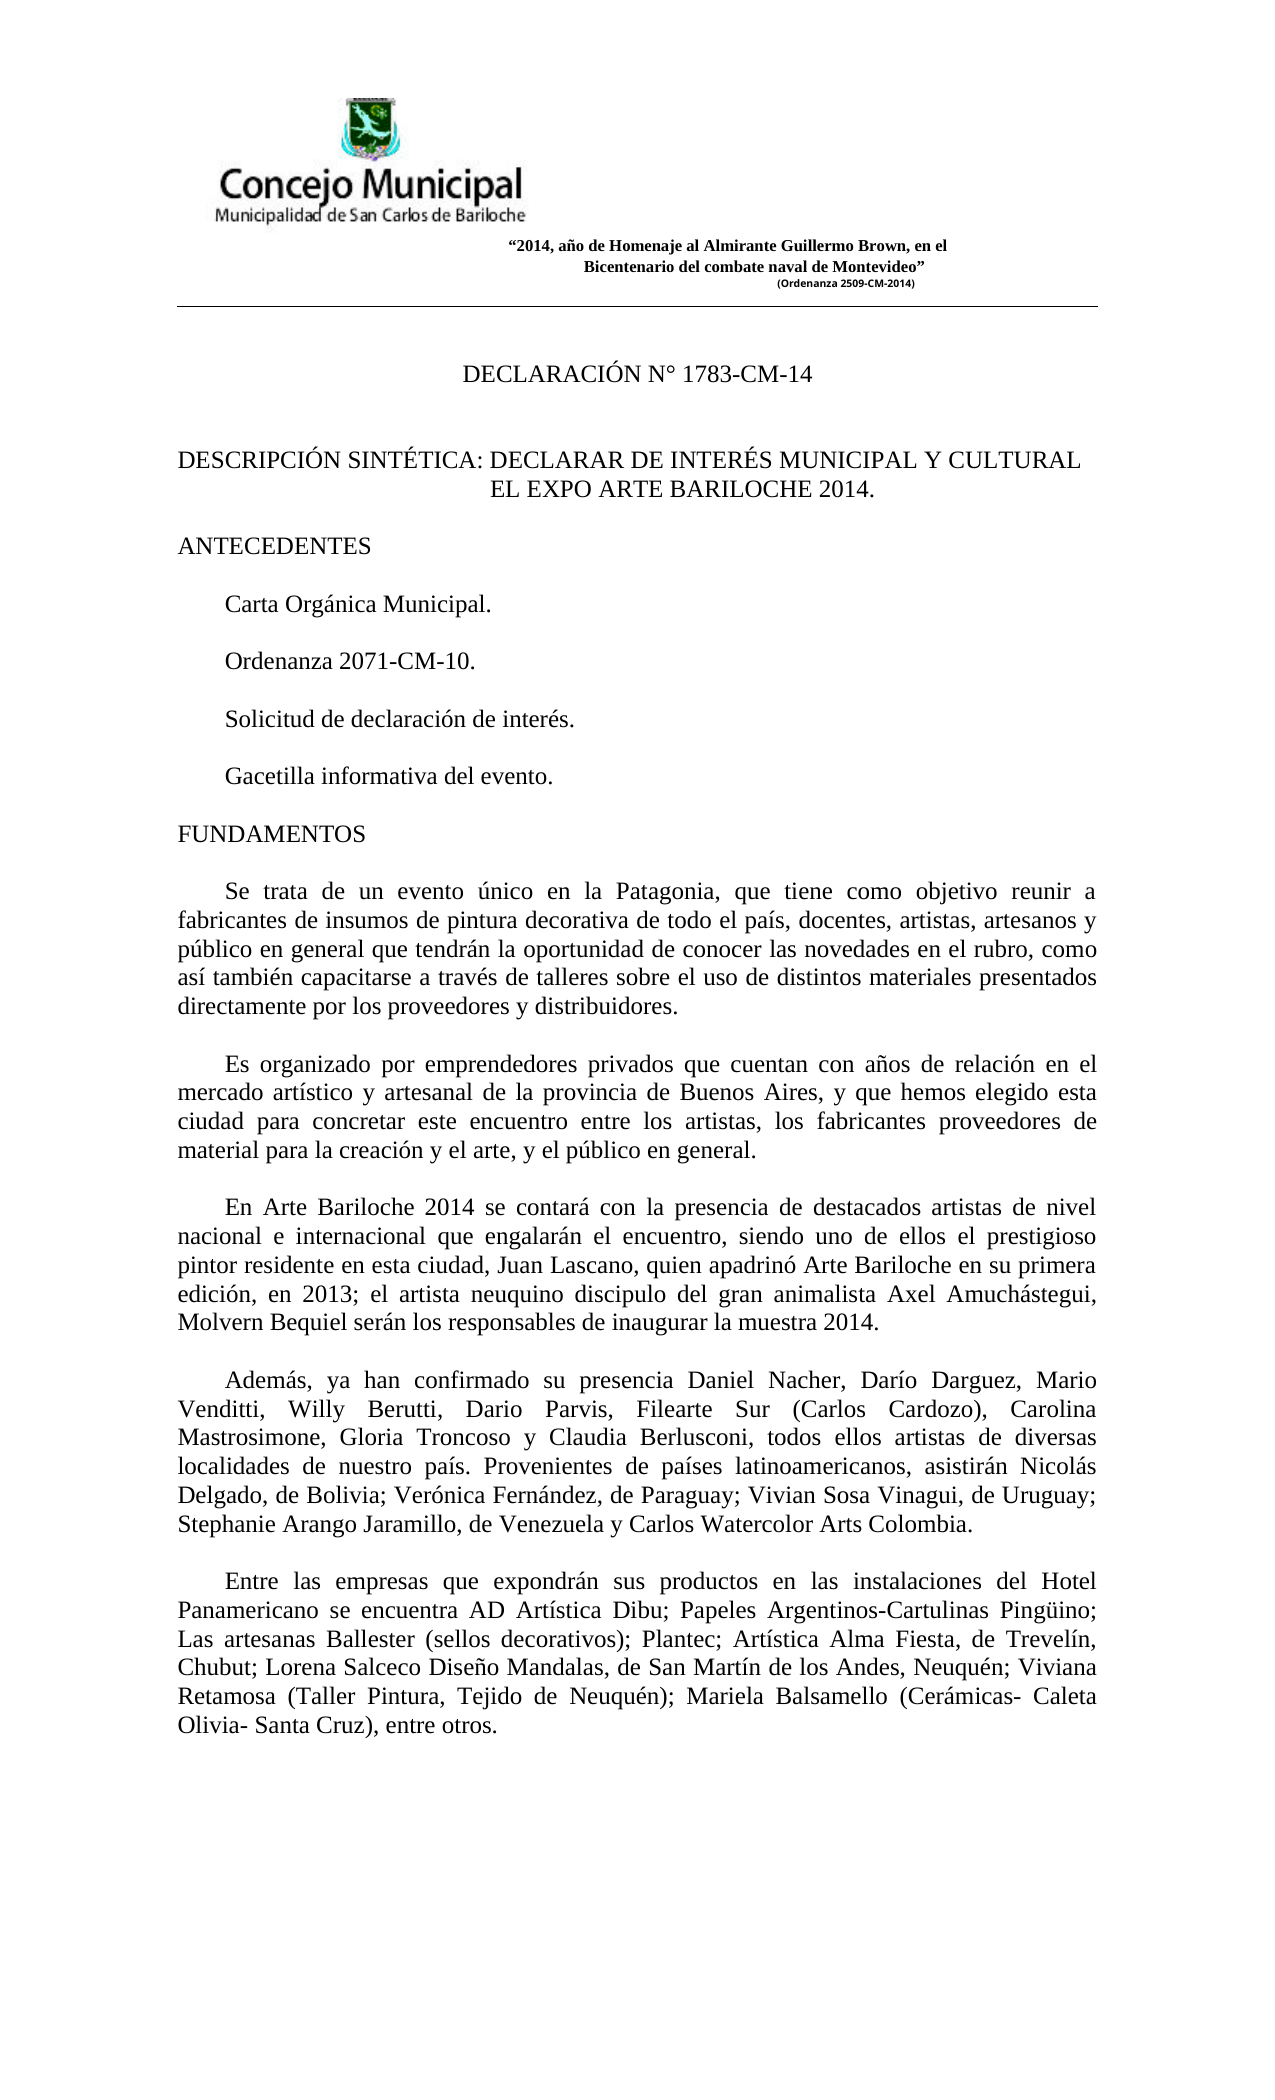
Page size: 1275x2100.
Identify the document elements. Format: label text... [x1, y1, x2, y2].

text Ordenanza 2071-CM-10. [177, 646, 1098, 675]
text Carta Orgánica Municipal. [177, 589, 1098, 617]
text Se trata de un evento único en la Patagonia, que tiene como objetivo reunir a fabricantes de insumos de pintura decorativa de todo el país, docentes, artistas, artesanos y público en general que tendrán la oportunidad de conocer las novedades en el rubro, como así también capacitarse a través de talleres sobre el uso de distintos materiales presentados directamente por los proveedores y distribuidores. [177, 876, 1098, 1020]
text Además, ya han confirmado su presencia Daniel Nacher, Darío Darguez, Mario Venditti, Willy Berutti, Dario Parvis, Filearte Sur (Carlos Cardozo), Carolina Mastrosimone, Gloria Troncoso y Claudia Berlusconi, todos ellos artistas de diversas localidades de nuestro país. Provenientes de países latinoamericanos, asistirán Nicolás Delgado, de Bolivia; Verónica Fernández, de Paraguay; Vivian Sosa Vinagui, de Uruguay; Stephanie Arango Jaramillo, de Venezuela y Carlos Watercolor Arts Colombia. [177, 1365, 1098, 1537]
text Entre las empresas que expondrán sus productos en las instalaciones del Hotel Panamericano se encuentra AD Artística Dibu; Papeles Argentinos-Cartulinas Pingüino; Las artesanas Ballester (sellos decorativos); Plantec; Artística Alma Fiesta, de Trevelín, Chubut; Lorena Salceco Diseño Mandalas, de San Martín de los Andes, Neuquén; Viviana Retamosa (Taller Pintura, Tejido de Neuquén); Mariela Balsamello (Cerámicas- Caleta Olivia- Santa Cruz), entre otros. [177, 1566, 1098, 1739]
text Solicitud de declaración de interés. [177, 704, 1098, 732]
text ANTECEDENTES [177, 531, 1098, 560]
text DECLARACIÓN N° 1783-CM-14 [177, 359, 1098, 387]
text DESCRIPCIÓN SINTÉTICA: DECLARAR DE INTERÉS MUNICIPAL Y CULTURAL [177, 445, 1098, 474]
text EL EXPO ARTE BARILOCHE 2014. [490, 474, 1098, 502]
picture [194, 98, 554, 234]
text Es organizado por emprendedores privados que cuentan con años de relación en el mercado artístico y artesanal de la provincia de Buenos Aires, y que hemos elegido esta ciudad para concretar este encuentro entre los artistas, los fabricantes proveedores de material para la creación y el arte, y el público en general. [177, 1049, 1098, 1164]
text En Arte Bariloche 2014 se contará con la presencia de destacados artistas de nivel nacional e internacional que engalarán el encuentro, siendo uno de ellos el prestigioso pintor residente en esta ciudad, Juan Lascano, quien apadrinó Arte Bariloche en su primera edición, en 2013; el artista neuquino discipulo del gran animalista Axel Amuchástegui, Molvern Bequiel serán los responsables de inaugurar la muestra 2014. [177, 1192, 1098, 1336]
text FUNDAMENTOS [177, 819, 1098, 847]
text Gacetilla informativa del evento. [177, 761, 1098, 790]
